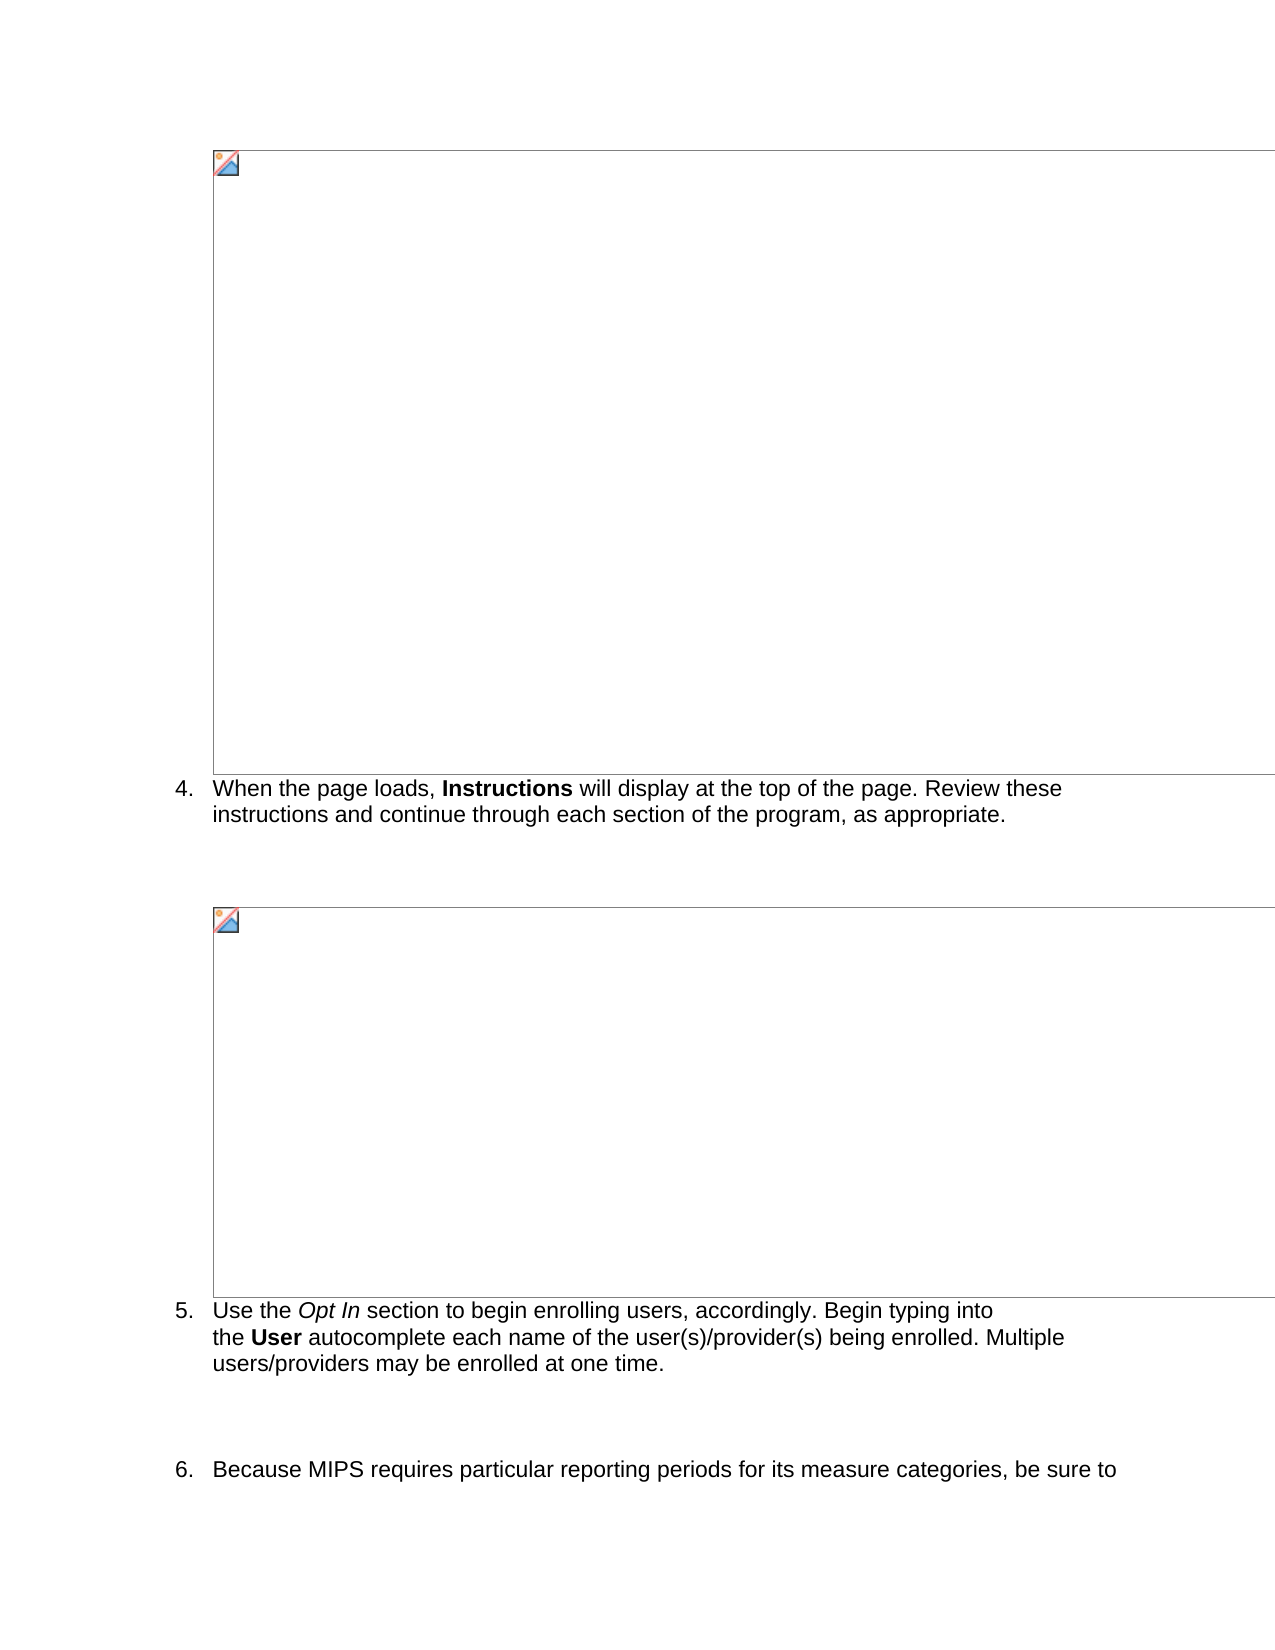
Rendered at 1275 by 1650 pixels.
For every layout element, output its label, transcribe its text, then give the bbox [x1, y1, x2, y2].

list [175, 150, 213, 775]
list When the page loads, Instructions will display at the top of the page. Review these instructions and continue through each section of the program, as appropriate. [175, 775, 1125, 1297]
list Use the Opt In section to begin enrolling users, accordingly. Begin typing into the User autocomplete each name of the user(s)/provider(s) being enrolled. Multiple users/providers may be enrolled at one time. [175, 1297, 1125, 1456]
list [214, 151, 1125, 774]
list Because MIPS requires particular reporting periods for its measure categories, be sure to [175, 1456, 1125, 1482]
